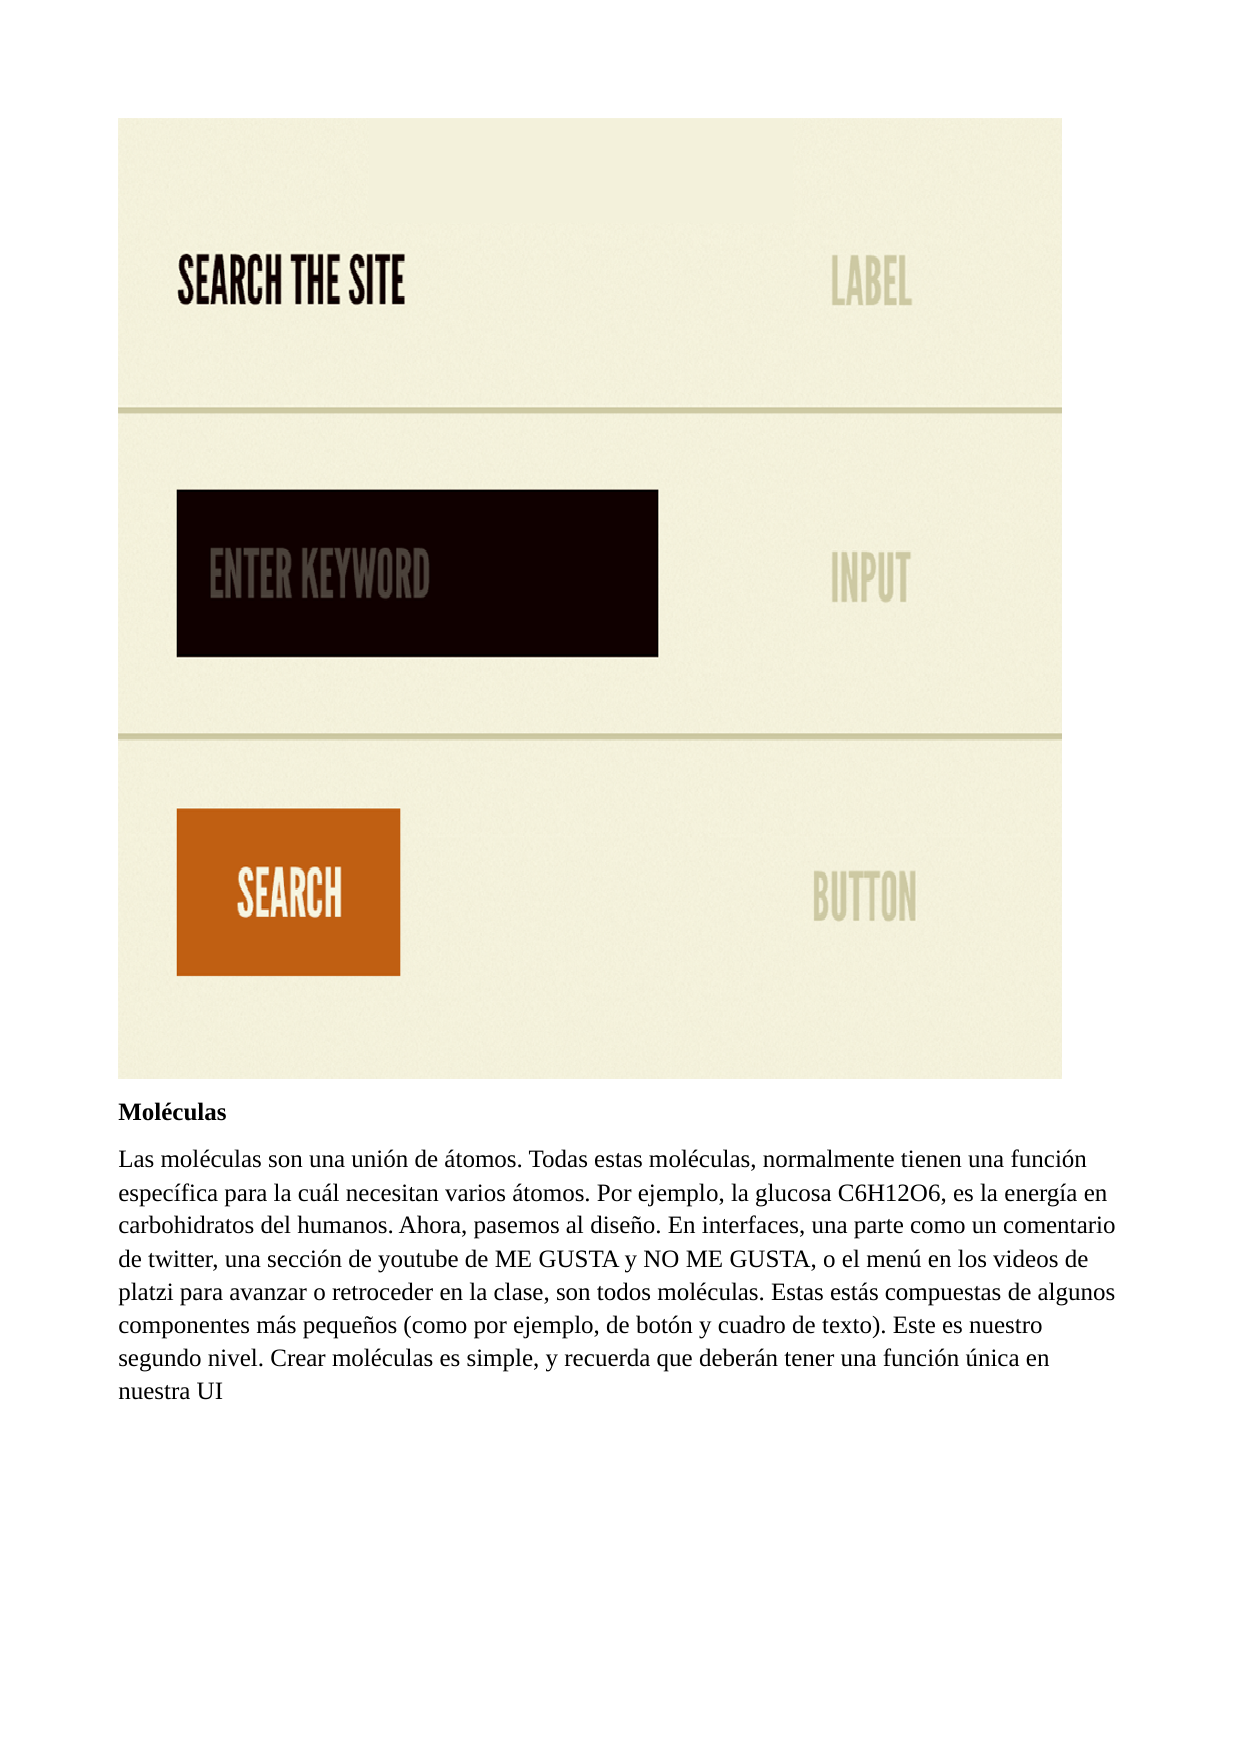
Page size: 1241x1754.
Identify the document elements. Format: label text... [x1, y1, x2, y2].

text Las moléculas son una unión de átomos. Todas estas moléculas, normalmente tienen una función específica para la cuál necesitan varios átomos. Por ejemplo, la glucosa C6H12O6, es la energía en carbohidratos del humanos. Ahora, pasemos al diseño. En interfaces, una parte como un comentario de twitter, una sección de youtube de ME GUSTA y NO ME GUSTA, o el menú en los videos de platzi para avanzar o retroceder en la clase, son todos moléculas. Estas estás compuestas de algunos componentes más pequeños (como por ejemplo, de botón y cuadro de texto). Este es nuestro segundo nivel. Crear moléculas es simple, y recuerda que deberán tener una función única en nuestra UI [118, 1144, 1122, 1404]
picture [118, 118, 1062, 1079]
text Moléculas [118, 1097, 1122, 1126]
